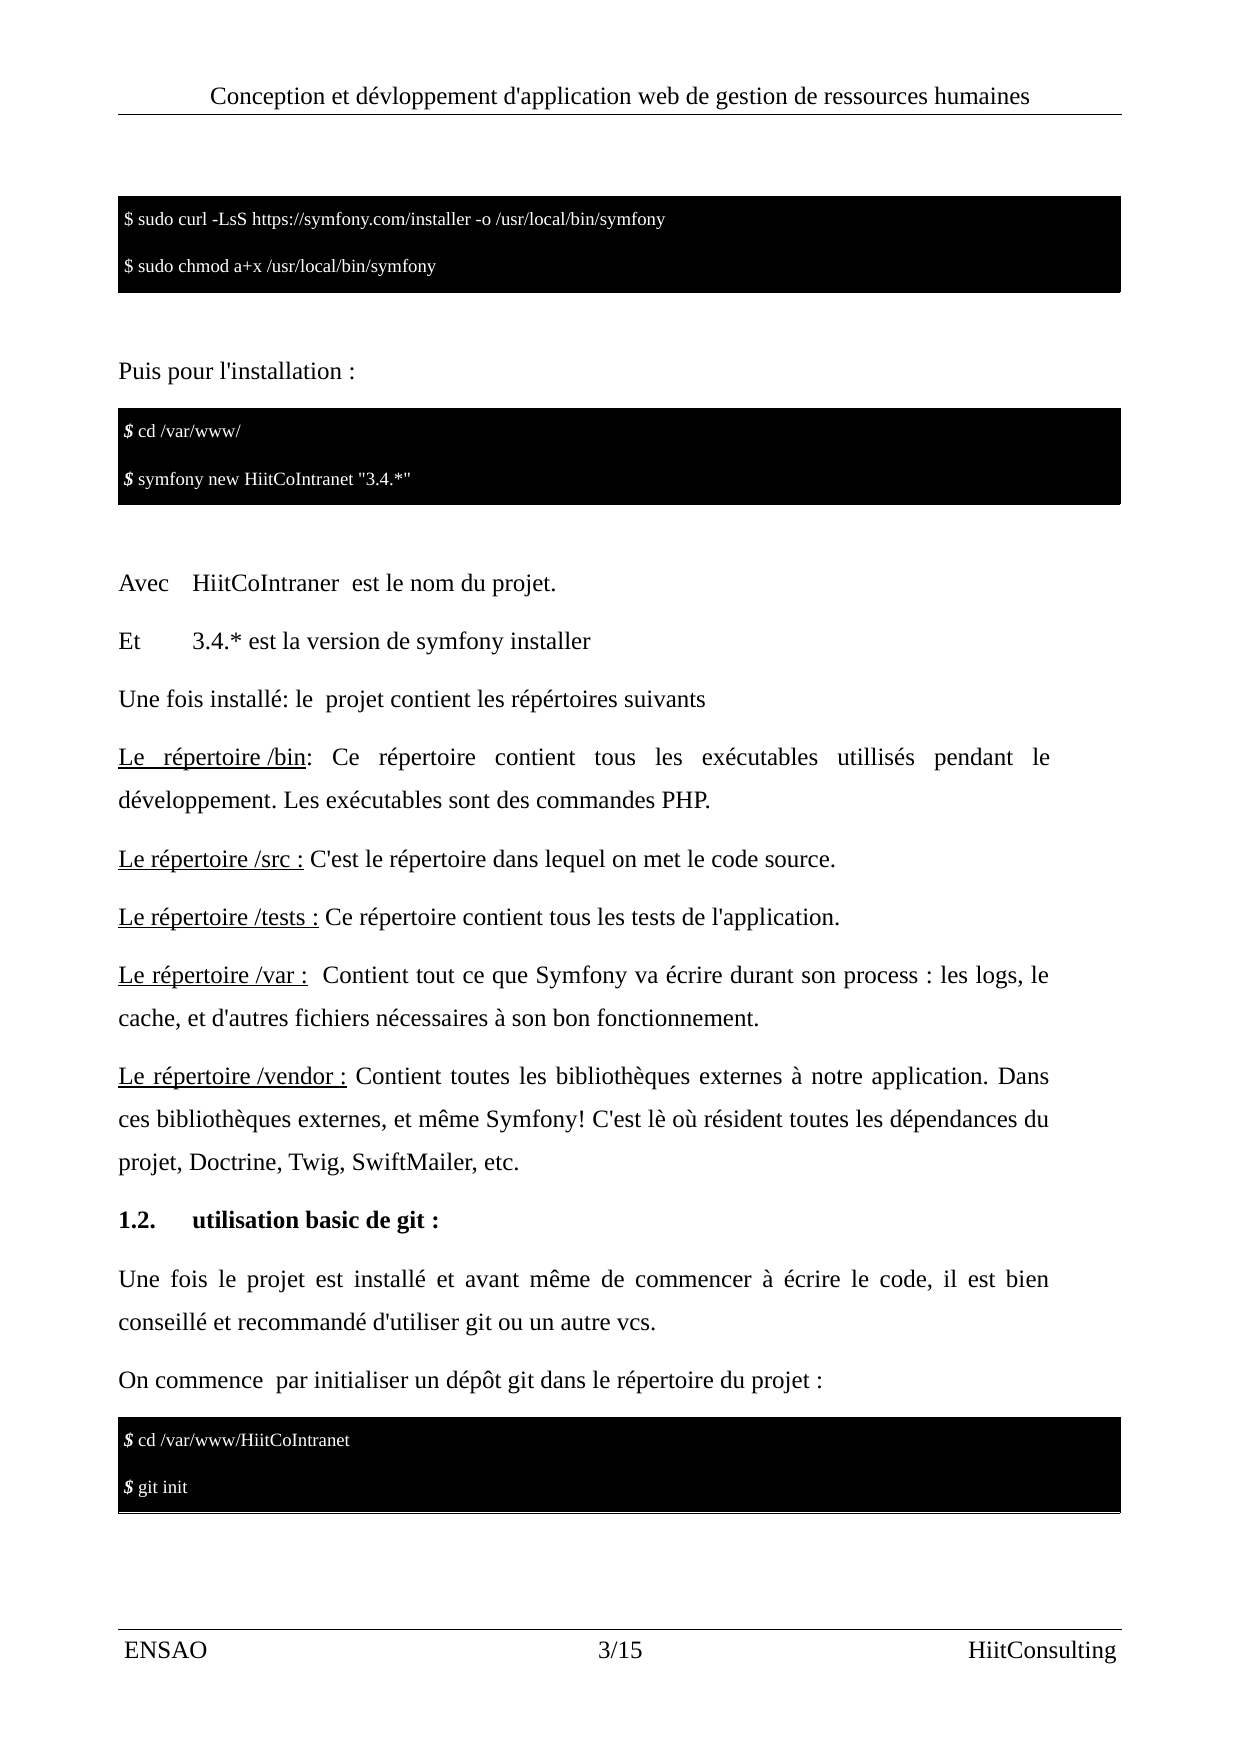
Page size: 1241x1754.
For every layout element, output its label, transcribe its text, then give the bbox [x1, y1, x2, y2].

text Le répertoire /tests : Ce répertoire contient tous les tests de l'application. [118, 902, 1051, 931]
table_header $ cd /var/www/HiitCoIntranet $ git init [119, 1418, 1120, 1512]
text Puis pour l'installation : [118, 356, 1122, 385]
table_header $ cd /var/www/ $ symfony new HiitCoIntranet "3.4.*" [119, 409, 1120, 504]
text Le répertoire /bin: Ce répertoire contient tous les exécutables utillisés pendant le développement. Les exécutables sont des commandes PHP. [118, 742, 1051, 814]
text Avec HiitCoIntraner est le nom du projet. [118, 568, 1051, 597]
table_header $ sudo curl -LsS https://symfony.com/installer -o /usr/local/bin/symfony $ sudo chmod a+x /usr/local/bin/symfony [119, 197, 1120, 292]
text On commence par initialiser un dépôt git dans le répertoire du projet : [118, 1365, 1051, 1394]
text Et 3.4.* est la version de symfony installer [118, 626, 1051, 655]
text Le répertoire /var : Contient tout ce que Symfony va écrire durant son process : les logs, le cache, et d'autres fichiers nécessaires à son bon fonctionnement. [118, 960, 1051, 1032]
text Une fois le projet est installé et avant même de commencer à écrire le code, il est bien conseillé et recommandé d'utiliser git ou un autre vcs. [118, 1264, 1051, 1336]
text Une fois installé: le projet contient les répértoires suivants [118, 684, 1051, 713]
text 1.2. utilisation basic de git : [118, 1206, 1051, 1234]
text Le répertoire /vendor : Contient toutes les bibliothèques externes à notre application. Dans ces bibliothèques externes, et même Symfony! C'est lè où résident toutes les dépendances du projet, Doctrine, Twig, SwiftMailer, etc. [118, 1061, 1051, 1176]
text Le répertoire /src : C'est le répertoire dans lequel on met le code source. [118, 844, 1051, 872]
